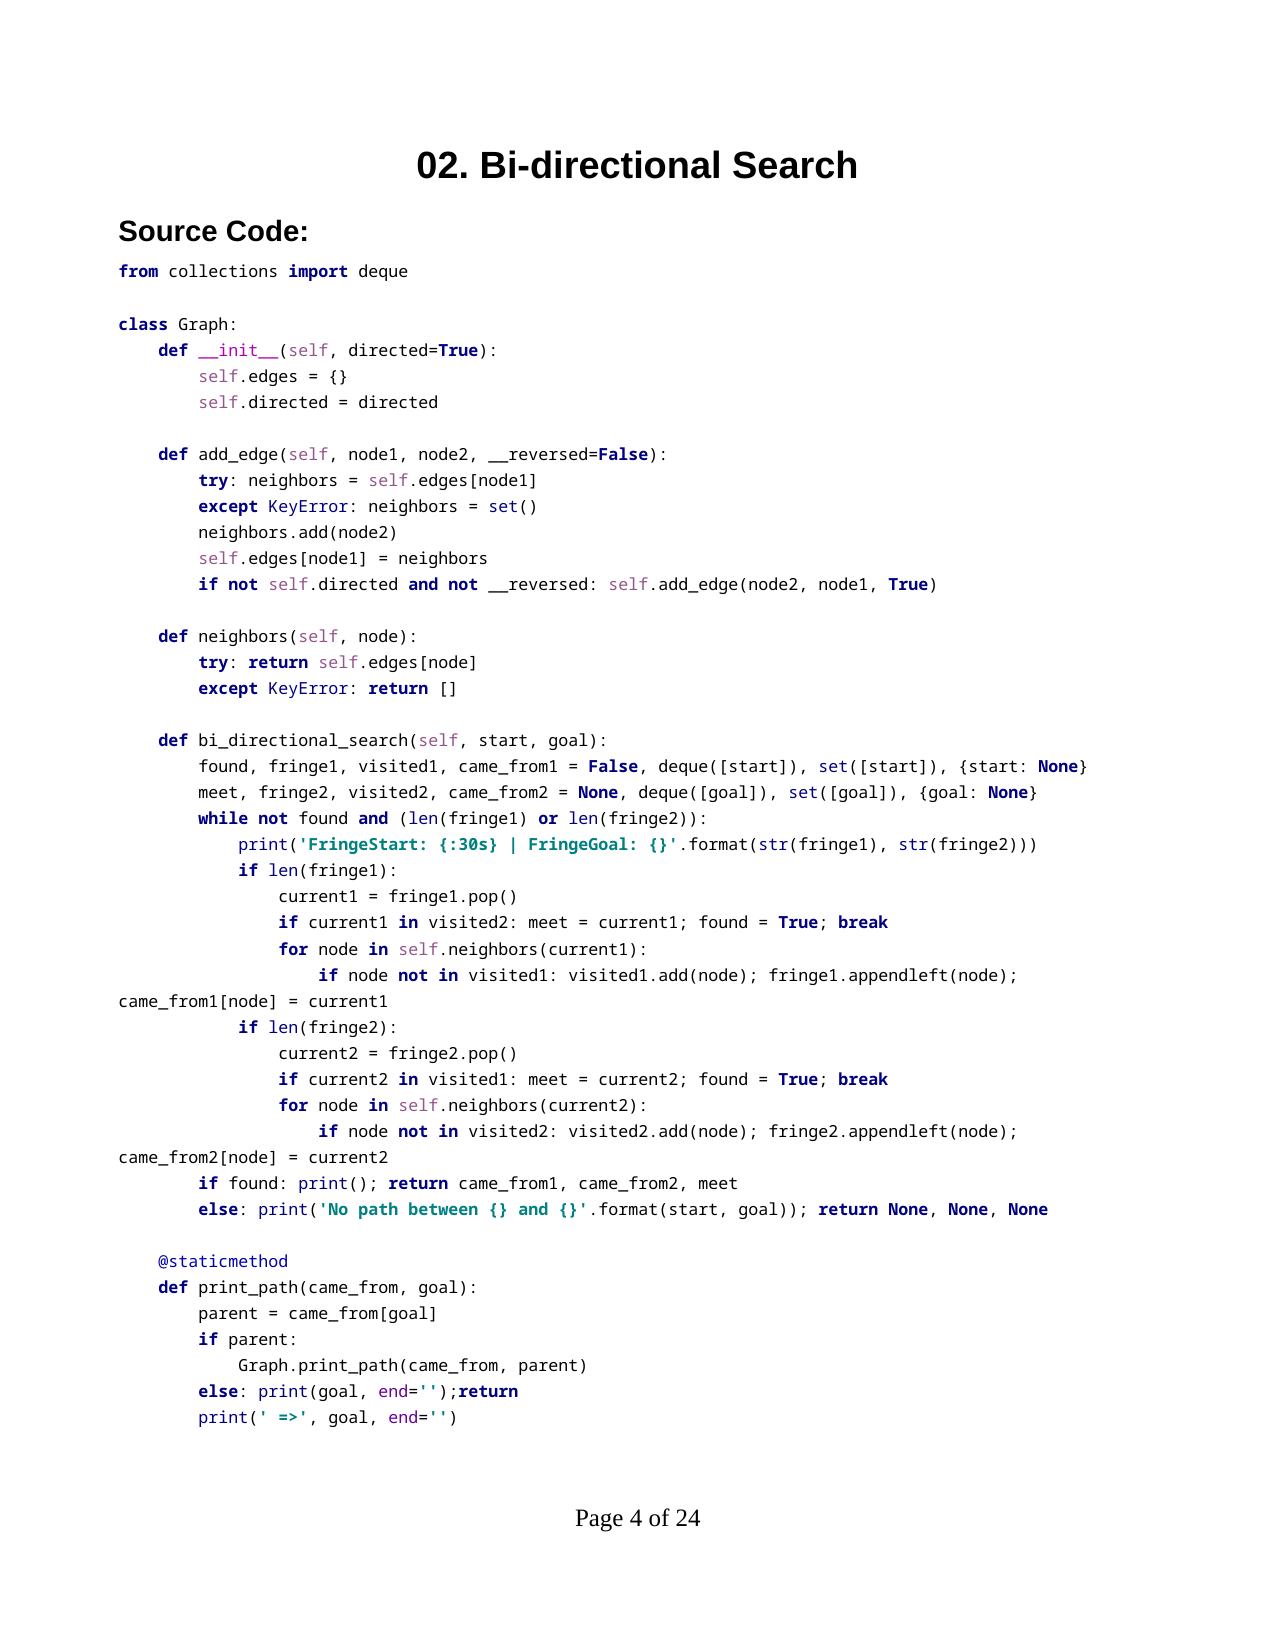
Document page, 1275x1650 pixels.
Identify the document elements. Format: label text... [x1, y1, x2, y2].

subtitle 02. Bi-directional Search [118, 143, 1157, 187]
subtitle Source Code: [118, 214, 1157, 248]
text from collections import deque class Graph: def __init__(self, directed=True): self.edges = {} self.directed = directed def add_edge(self, node1, node2, __reversed=False): try: neighbors = self.edges[node1] except KeyError: neighbors = set() neighbors.add(node2) self.edges[node1] = neighbors if not self.directed and not __reversed: self.add_edge(node2, node1, True) def neighbors(self, node): try: return self.edges[node] except KeyError: return [] def bi_directional_search(self, start, goal): found, fringe1, visited1, came_from1 = False, deque([start]), set([start]), {start: None} meet, fringe2, visited2, came_from2 = None, deque([goal]), set([goal]), {goal: None} while not found and (len(fringe1) or len(fringe2)): print('FringeStart: {:30s} | FringeGoal: {}'.format(str(fringe1), str(fringe2))) if len(fringe1): current1 = fringe1.pop() if current1 in visited2: meet = current1; found = True; break for node in self.neighbors(current1): if node not in visited1: visited1.add(node); fringe1.appendleft(node); came_from1[node] = current1 if len(fringe2): current2 = fringe2.pop() if current2 in visited1: meet = current2; found = True; break for node in self.neighbors(current2): if node not in visited2: visited2.add(node); fringe2.appendleft(node); came_from2[node] = current2 if found: print(); return came_from1, came_from2, meet else: print('No path between {} and {}'.format(start, goal)); return None, None, None @staticmethod def print_path(came_from, goal): parent = came_from[goal] if parent: Graph.print_path(came_from, parent) else: print(goal, end='');return print(' =>', goal, end='') [118, 260, 1157, 1455]
